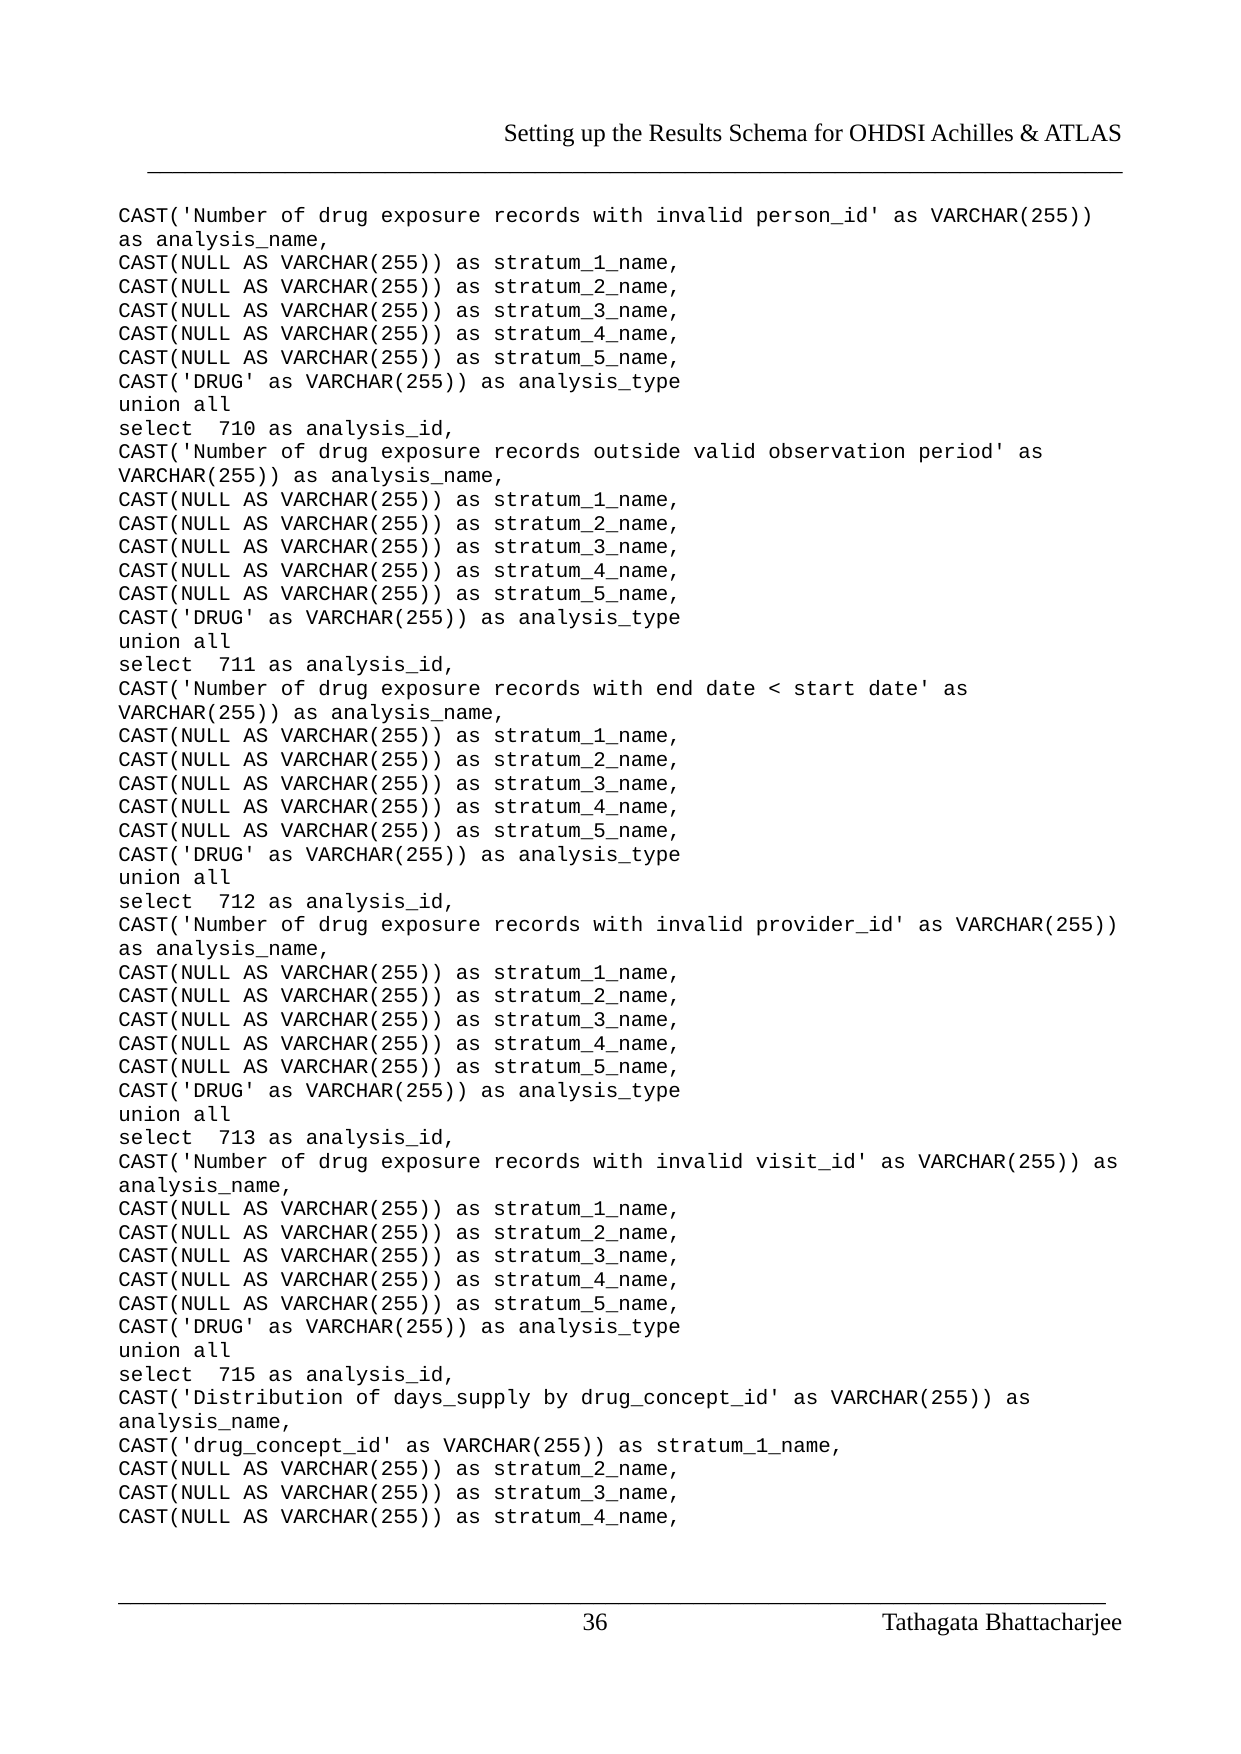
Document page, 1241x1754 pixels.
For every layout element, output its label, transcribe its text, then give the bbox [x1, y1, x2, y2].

text CAST('DRUG' as VARCHAR(255)) as analysis_type [118, 607, 1122, 631]
text CAST(NULL AS VARCHAR(255)) as stratum_4_name, [118, 1033, 1122, 1056]
text CAST(NULL AS VARCHAR(255)) as stratum_2_name, [118, 985, 1122, 1009]
text CAST(NULL AS VARCHAR(255)) as stratum_1_name, [118, 489, 1122, 512]
text CAST(NULL AS VARCHAR(255)) as stratum_3_name, [118, 1009, 1122, 1033]
text CAST(NULL AS VARCHAR(255)) as stratum_3_name, [118, 773, 1122, 796]
text union all [118, 1340, 1122, 1364]
text CAST(NULL AS VARCHAR(255)) as stratum_3_name, [118, 1482, 1122, 1506]
text select 711 as analysis_id, [118, 654, 1122, 678]
text CAST('Number of drug exposure records outside valid observation period' as VARCHAR(255)) as analysis_name, [118, 442, 1122, 489]
text CAST(NULL AS VARCHAR(255)) as stratum_1_name, [118, 252, 1122, 276]
text select 710 as analysis_id, [118, 418, 1122, 442]
text CAST(NULL AS VARCHAR(255)) as stratum_3_name, [118, 1246, 1122, 1269]
text CAST(NULL AS VARCHAR(255)) as stratum_4_name, [118, 1269, 1122, 1293]
text CAST(NULL AS VARCHAR(255)) as stratum_5_name, [118, 1293, 1122, 1316]
text CAST(NULL AS VARCHAR(255)) as stratum_3_name, [118, 300, 1122, 323]
text CAST(NULL AS VARCHAR(255)) as stratum_1_name, [118, 725, 1122, 749]
text CAST(NULL AS VARCHAR(255)) as stratum_5_name, [118, 347, 1122, 371]
text CAST(NULL AS VARCHAR(255)) as stratum_2_name, [118, 1222, 1122, 1246]
text union all [118, 394, 1122, 418]
text CAST(NULL AS VARCHAR(255)) as stratum_2_name, [118, 1458, 1122, 1482]
text CAST('Number of drug exposure records with invalid visit_id' as VARCHAR(255)) as analysis_name, [118, 1151, 1122, 1198]
text CAST(NULL AS VARCHAR(255)) as stratum_4_name, [118, 796, 1122, 820]
text CAST(NULL AS VARCHAR(255)) as stratum_4_name, [118, 560, 1122, 583]
text select 712 as analysis_id, [118, 891, 1122, 914]
text CAST('drug_concept_id' as VARCHAR(255)) as stratum_1_name, [118, 1435, 1122, 1458]
text union all [118, 631, 1122, 654]
text CAST('Number of drug exposure records with invalid provider_id' as VARCHAR(255)) as analysis_name, [118, 914, 1122, 962]
text select 715 as analysis_id, [118, 1364, 1122, 1387]
text CAST(NULL AS VARCHAR(255)) as stratum_2_name, [118, 749, 1122, 773]
text CAST(NULL AS VARCHAR(255)) as stratum_5_name, [118, 820, 1122, 843]
text CAST(NULL AS VARCHAR(255)) as stratum_1_name, [118, 1198, 1122, 1222]
text CAST(NULL AS VARCHAR(255)) as stratum_1_name, [118, 962, 1122, 985]
text CAST('Distribution of days_supply by drug_concept_id' as VARCHAR(255)) as analysis_name, [118, 1387, 1122, 1435]
text union all [118, 1104, 1122, 1127]
text CAST('Number of drug exposure records with end date < start date' as VARCHAR(255)) as analysis_name, [118, 678, 1122, 725]
text select 713 as analysis_id, [118, 1127, 1122, 1151]
text CAST(NULL AS VARCHAR(255)) as stratum_4_name, [118, 1506, 1122, 1529]
text CAST(NULL AS VARCHAR(255)) as stratum_2_name, [118, 512, 1122, 536]
text CAST(NULL AS VARCHAR(255)) as stratum_2_name, [118, 276, 1122, 300]
text CAST(NULL AS VARCHAR(255)) as stratum_5_name, [118, 1056, 1122, 1080]
text CAST('DRUG' as VARCHAR(255)) as analysis_type [118, 371, 1122, 394]
text CAST('DRUG' as VARCHAR(255)) as analysis_type [118, 843, 1122, 867]
text union all [118, 867, 1122, 891]
text CAST('DRUG' as VARCHAR(255)) as analysis_type [118, 1080, 1122, 1104]
text CAST(NULL AS VARCHAR(255)) as stratum_4_name, [118, 323, 1122, 347]
text CAST(NULL AS VARCHAR(255)) as stratum_5_name, [118, 583, 1122, 607]
text CAST('Number of drug exposure records with invalid person_id' as VARCHAR(255)) as analysis_name, [118, 205, 1122, 252]
text CAST('DRUG' as VARCHAR(255)) as analysis_type [118, 1316, 1122, 1340]
text CAST(NULL AS VARCHAR(255)) as stratum_3_name, [118, 536, 1122, 560]
